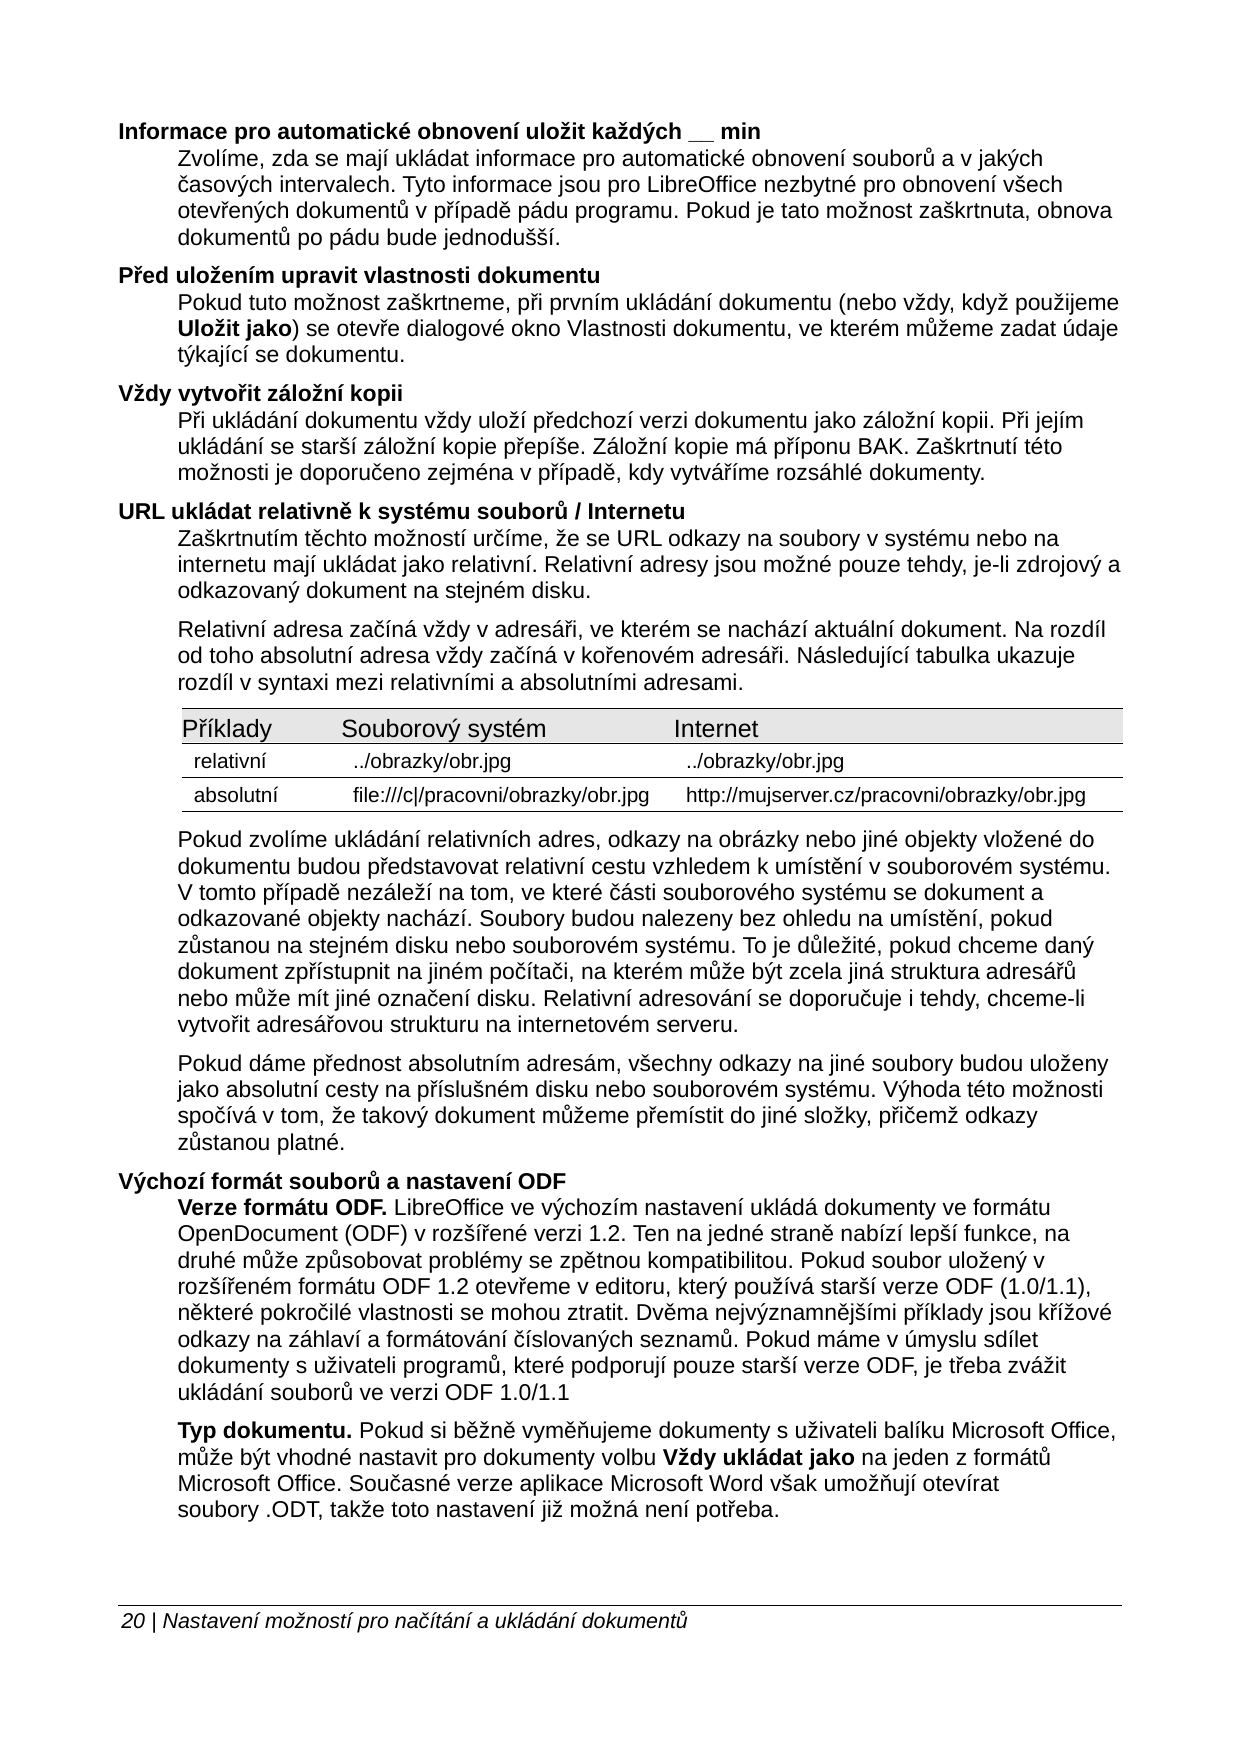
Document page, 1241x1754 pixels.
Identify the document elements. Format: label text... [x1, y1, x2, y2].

table_cell ../obrazky/obr.jpg [674, 744, 1123, 777]
table_header Souborový systém [341, 709, 674, 742]
table_cell absolutní [182, 778, 341, 811]
table_cell file:///c|/pracovni/obrazky/obr.jpg [341, 778, 674, 811]
text Vždy vytvořit záložní kopii [118, 380, 1122, 407]
text Typ dokumentu. Pokud si běžně vyměňujeme dokumenty s uživateli balíku Microsoft Office, může být vhodné nastavit pro dokumenty volbu Vždy ukládat jako na jeden z formátů Microsoft Office. Současné verze aplikace Microsoft Word však umožňují otevírat soubory .ODT, takže toto nastavení již možná není potřeba. [177, 1417, 1122, 1523]
text URL ukládat relativně k systému souborů / Internetu [118, 498, 1122, 524]
text Zaškrtnutím těchto možností určíme, že se URL odkazy na soubory v systému nebo na internetu mají ukládat jako relativní. Relativní adresy jsou možné pouze tehdy, je-li zdrojový a odkazovaný dokument na stejném disku. [177, 524, 1122, 604]
text Při ukládání dokumentu vždy uloží předchozí verzi dokumentu jako záložní kopii. Při jejím ukládání se starší záložní kopie přepíše. Záložní kopie má příponu BAK. Zaškrtnutí této možnosti je doporučeno zejména v případě, kdy vytváříme rozsáhlé dokumenty. [177, 407, 1122, 486]
text Pokud zvolíme ukládání relativních adres, odkazy na obrázky nebo jiné objekty vložené do dokumentu budou představovat relativní cestu vzhledem k umístění v souborovém systému. V tomto případě nezáleží na tom, ve které části souborového systému se dokument a odkazované objekty nachází. Soubory budou nalezeny bez ohledu na umístění, pokud zůstanou na stejném disku nebo souborovém systému. To je důležité, pokud chceme daný dokument zpřístupnit na jiném počítači, na kterém může být zcela jiná struktura adresářů nebo může mít jiné označení disku. Relativní adresování se doporučuje i tehdy, chceme-li vytvořit adresářovou strukturu na internetovém serveru. [177, 826, 1122, 1037]
text Pokud tuto možnost zaškrtneme, při prvním ukládání dokumentu (nebo vždy, když použijeme Uložit jako) se otevře dialogové okno Vlastnosti dokumentu, ve kterém můžeme zadat údaje týkající se dokumentu. [177, 289, 1122, 368]
text Zvolíme, zda se mají ukládat informace pro automatické obnovení souborů a v jakých časových intervalech. Tyto informace jsou pro LibreOffice nezbytné pro obnovení všech otevřených dokumentů v případě pádu programu. Pokud je tato možnost zaškrtnuta, obnova dokumentů po pádu bude jednodušší. [177, 144, 1122, 250]
text Před uložením upravit vlastnosti dokumentu [118, 262, 1122, 289]
table_cell http://mujserver.cz/pracovni/obrazky/obr.jpg [674, 778, 1123, 811]
table_header Internet [674, 709, 1123, 742]
text Informace pro automatické obnovení uložit každých __ min [118, 118, 1122, 144]
table_cell relativní [182, 744, 341, 777]
text Verze formátu ODF. LibreOffice ve výchozím nastavení ukládá dokumenty ve formátu OpenDocument (ODF) v rozšířené verzi 1.2. Ten na jedné straně nabízí lepší funkce, na druhé může způsobovat problémy se zpětnou kompatibilitou. Pokud soubor uložený v rozšířeném formátu ODF 1.2 otevřeme v editoru, který používá starší verze ODF (1.0/1.1), některé pokročilé vlastnosti se mohou ztratit. Dvěma nejvýznamnějšími příklady jsou křížové odkazy na záhlaví a formátování číslovaných seznamů. Pokud máme v úmyslu sdílet dokumenty s uživateli programů, které podporují pouze starší verze ODF, je třeba zvážit ukládání souborů ve verzi ODF 1.0/1.1 [177, 1194, 1122, 1405]
text Výchozí formát souborů a nastavení ODF [118, 1168, 1122, 1194]
text Relativní adresa začíná vždy v adresáři, ve kterém se nachází aktuální dokument. Na rozdíl od toho absolutní adresa vždy začíná v kořenovém adresáři. Následující tabulka ukazuje rozdíl v syntaxi mezi relativními a absolutními adresami. [177, 616, 1122, 695]
text Pokud dáme přednost absolutním adresám, všechny odkazy na jiné soubory budou uloženy jako absolutní cesty na příslušném disku nebo souborovém systému. Výhoda této možnosti spočívá v tom, že takový dokument můžeme přemístit do jiné složky, přičemž odkazy zůstanou platné. [177, 1050, 1122, 1155]
table_header Příklady [182, 709, 341, 742]
table_cell ../obrazky/obr.jpg [341, 744, 674, 777]
